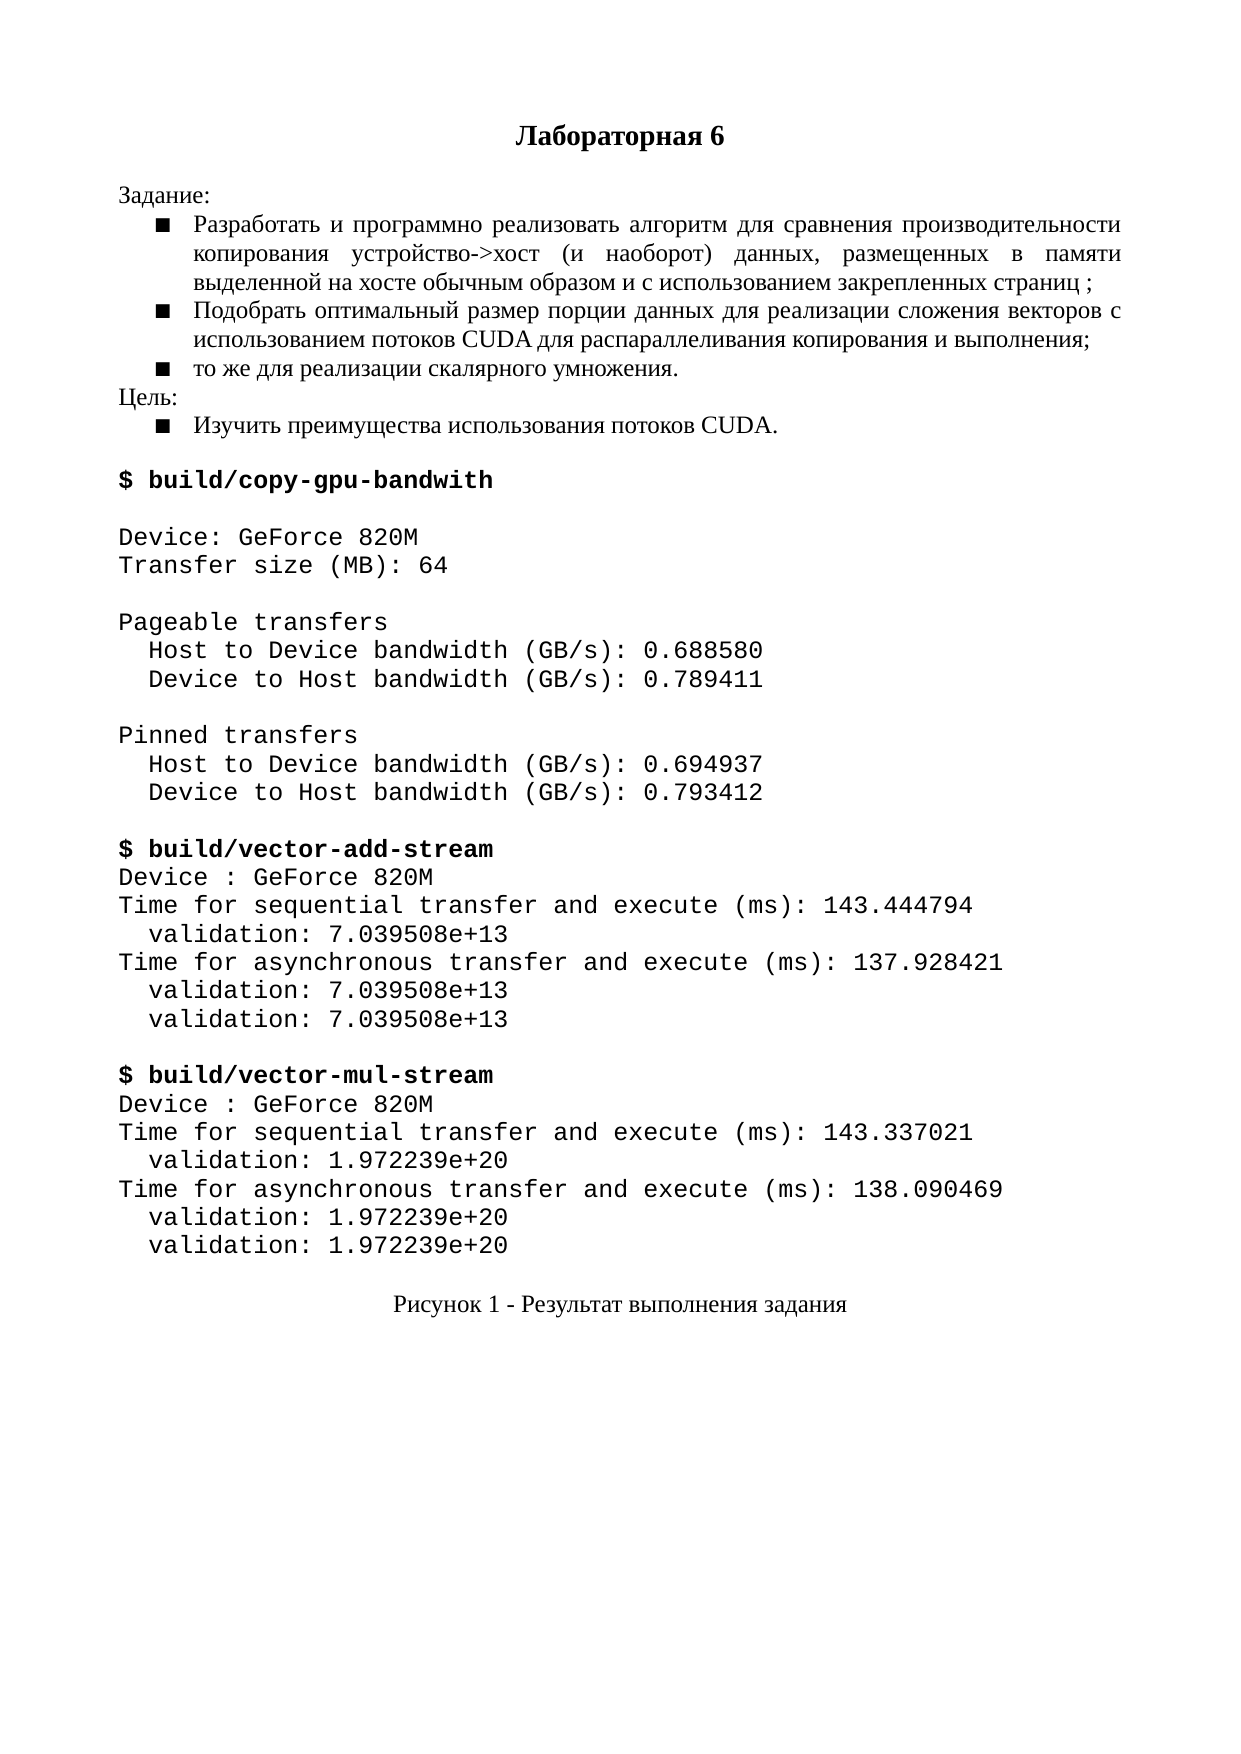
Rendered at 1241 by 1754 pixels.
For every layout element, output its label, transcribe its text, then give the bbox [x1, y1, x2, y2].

list то же для реализации скалярного умножения. [156, 353, 1122, 382]
text Host to Device bandwidth (GB/s): 0.694937 [118, 751, 1122, 779]
text Time for sequential transfer and execute (ms): 143.337021 [118, 1119, 1122, 1148]
text Рисунок 1 - Результат выполнения задания [118, 1289, 1122, 1318]
text $ build/vector-add-stream [118, 836, 1122, 864]
text validation: 7.039508e+13 [118, 1006, 1122, 1034]
text Device: GeForce 820M [118, 524, 1122, 553]
text validation: 1.972239e+20 [118, 1233, 1122, 1261]
text $ build/vector-mul-stream [118, 1063, 1122, 1091]
text Device to Host bandwidth (GB/s): 0.793412 [118, 779, 1122, 808]
text Time for asynchronous transfer and execute (ms): 138.090469 [118, 1176, 1122, 1204]
text Device : GeForce 820M [118, 1091, 1122, 1119]
text Pinned transfers [118, 723, 1122, 751]
list Изучить преимущества использования потоков CUDA. [156, 410, 1122, 439]
text validation: 7.039508e+13 [118, 978, 1122, 1006]
list Подобрать оптимальный размер порции данных для реализации сложения векторов с использованием потоков CUDA для распараллеливания копирования и выполнения; [156, 295, 1122, 353]
text Device : GeForce 820M [118, 864, 1122, 893]
list Разработать и программно реализовать алгоритм для сравнения производительности копирования устройство->хост (и наоборот) данных, размещенных в памяти выделенной на хосте обычным образом и с использованием закрепленных страниц ; [156, 209, 1122, 295]
text Device to Host bandwidth (GB/s): 0.789411 [118, 666, 1122, 694]
text validation: 7.039508e+13 [118, 921, 1122, 949]
text $ build/copy-gpu-bandwith [118, 468, 1122, 496]
text Transfer size (MB): 64 [118, 553, 1122, 581]
text Задание: [118, 180, 1122, 209]
text validation: 1.972239e+20 [118, 1204, 1122, 1233]
text Pageable transfers [118, 609, 1122, 638]
text Host to Device bandwidth (GB/s): 0.688580 [118, 638, 1122, 666]
text Цель: [118, 382, 1122, 410]
text Time for asynchronous transfer and execute (ms): 137.928421 [118, 949, 1122, 978]
text Лабораторная 6 [118, 118, 1122, 152]
text validation: 1.972239e+20 [118, 1148, 1122, 1176]
text Time for sequential transfer and execute (ms): 143.444794 [118, 893, 1122, 921]
